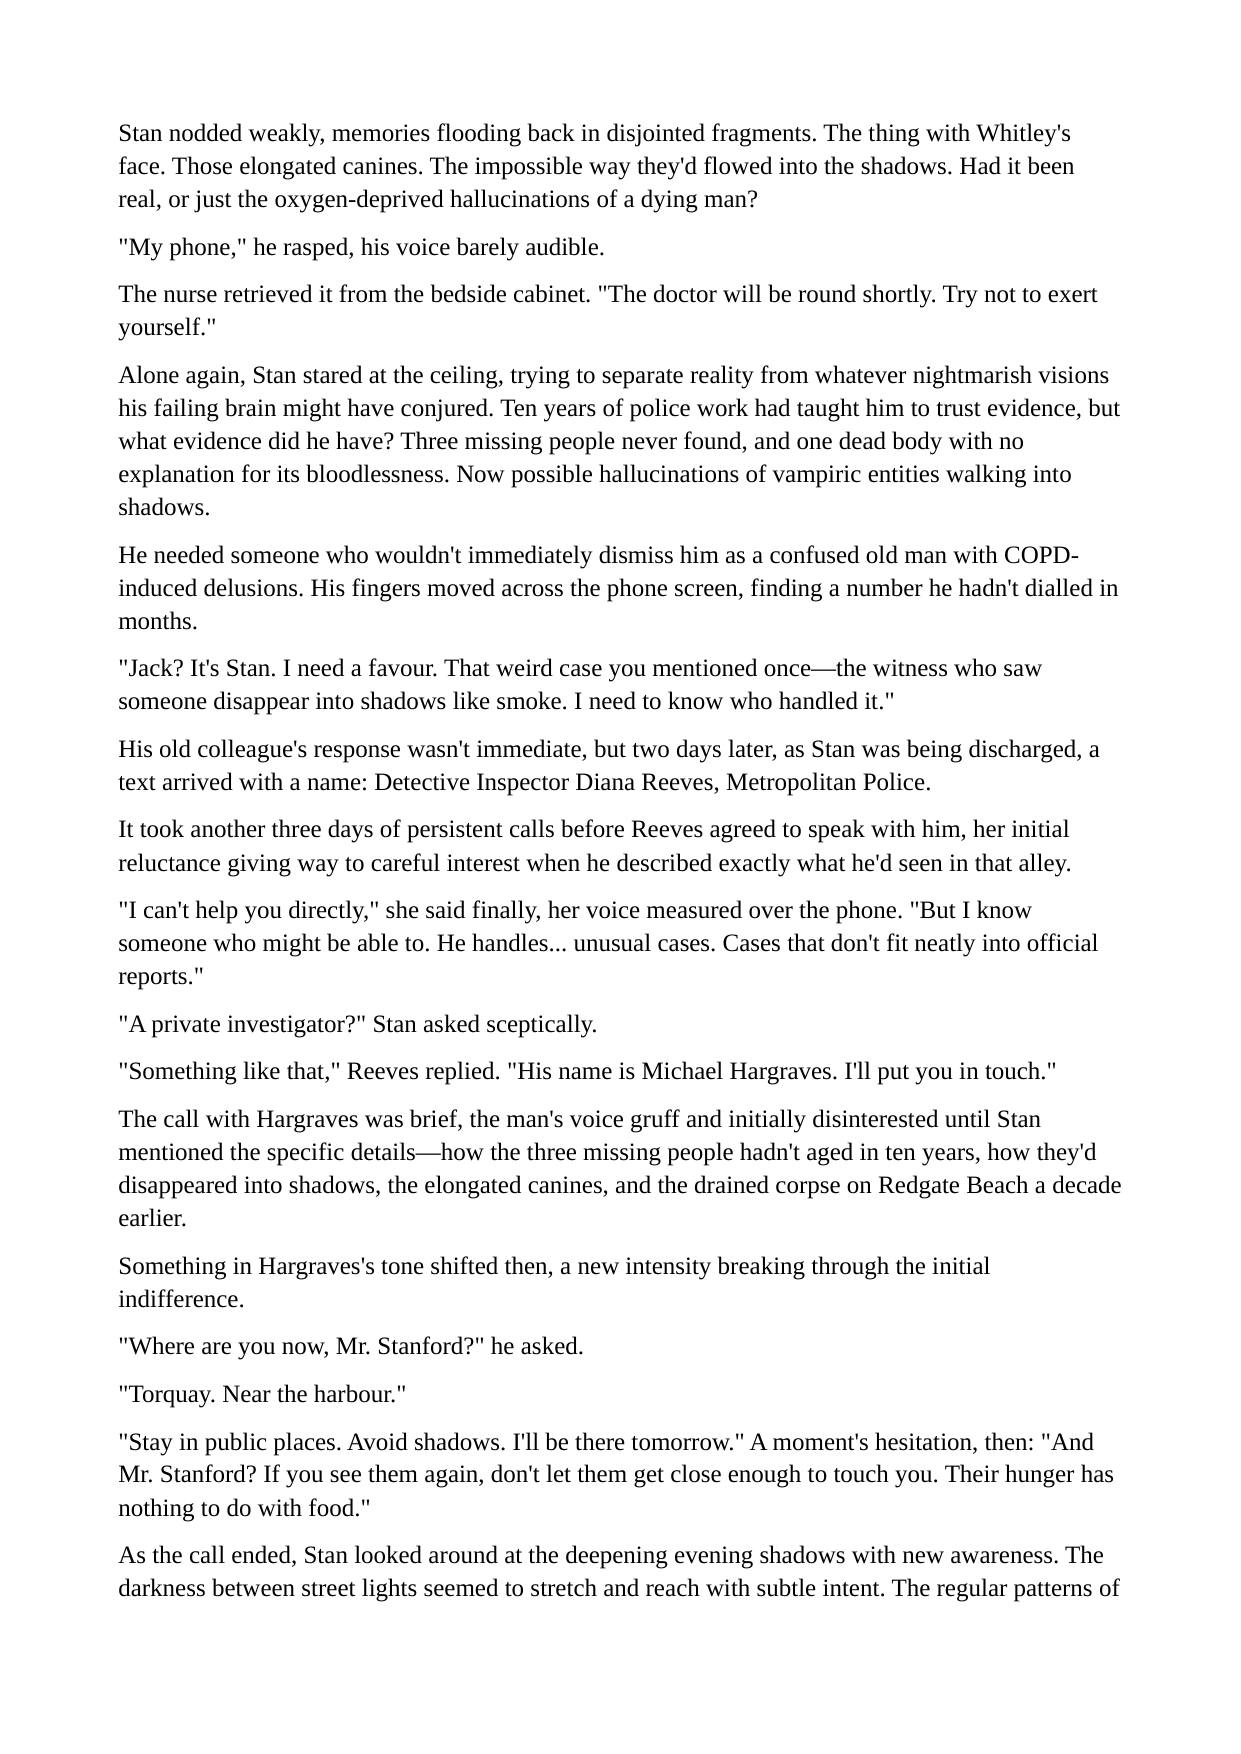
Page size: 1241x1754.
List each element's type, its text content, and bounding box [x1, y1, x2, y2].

text "Where are you now, Mr. Stanford?" he asked. [118, 1331, 1122, 1360]
text "Stay in public places. Avoid shadows. I'll be there tomorrow." A moment's hesitation, then: "And Mr. Stanford? If you see them again, don't let them get close enough to touch you. Their hunger has nothing to do with food." [118, 1427, 1122, 1521]
text The call with Hargraves was brief, the man's voice gruff and initially disinterested until Stan mentioned the specific details—how the three missing people hadn't aged in ten years, how they'd disappeared into shadows, the elongated canines, and the drained corpse on Redgate Beach a decade earlier. [118, 1104, 1122, 1232]
text "I can't help you directly," she said finally, her voice measured over the phone. "But I know someone who might be able to. He handles... unusual cases. Cases that don't fit neatly into official reports." [118, 895, 1122, 990]
text "Torquay. Near the harbour." [118, 1379, 1122, 1408]
text "My phone," he rasped, his voice barely audible. [118, 232, 1122, 261]
text "Jack? It's Stan. I need a favour. That weird case you mentioned once—the witness who saw someone disappear into shadows like smoke. I need to know who handled it." [118, 653, 1122, 715]
text Something in Hargraves's tone shifted then, a new intensity breaking through the initial indifference. [118, 1251, 1122, 1312]
text Alone again, Stan stared at the ceiling, trying to separate reality from whatever nightmarish visions his failing brain might have conjured. Ten years of police work had taught him to trust evidence, but what evidence did he have? Three missing people never found, and one dead body with no explanation for its bloodlessness. Now possible hallucinations of vampiric entities walking into shadows. [118, 360, 1122, 521]
text As the call ended, Stan looked around at the deepening evening shadows with new awareness. The darkness between street lights seemed to stretch and reach with subtle intent. The regular patterns of [118, 1540, 1122, 1602]
text His old colleague's response wasn't immediate, but two days later, as Stan was being discharged, a text arrived with a name: Detective Inspector Diana Reeves, Metropolitan Police. [118, 734, 1122, 796]
text "A private investigator?" Stan asked sceptically. [118, 1009, 1122, 1038]
text "Something like that," Reeves replied. "His name is Michael Hargraves. I'll put you in touch." [118, 1056, 1122, 1085]
text It took another three days of persistent calls before Reeves agreed to speak with him, her initial reluctance giving way to careful interest when he described exactly what he'd seen in that alley. [118, 814, 1122, 876]
text The nurse retrieved it from the bedside cabinet. "The doctor will be round shortly. Try not to exert yourself." [118, 279, 1122, 341]
text Stan nodded weakly, memories flooding back in disjointed fragments. The thing with Whitley's face. Those elongated canines. The impossible way they'd flowed into the shadows. Had it been real, or just the oxygen-deprived hallucinations of a dying man? [118, 118, 1122, 213]
text He needed someone who wouldn't immediately dismiss him as a confused old man with COPD-induced delusions. His fingers moved across the phone screen, finding a number he hadn't dialled in months. [118, 540, 1122, 634]
